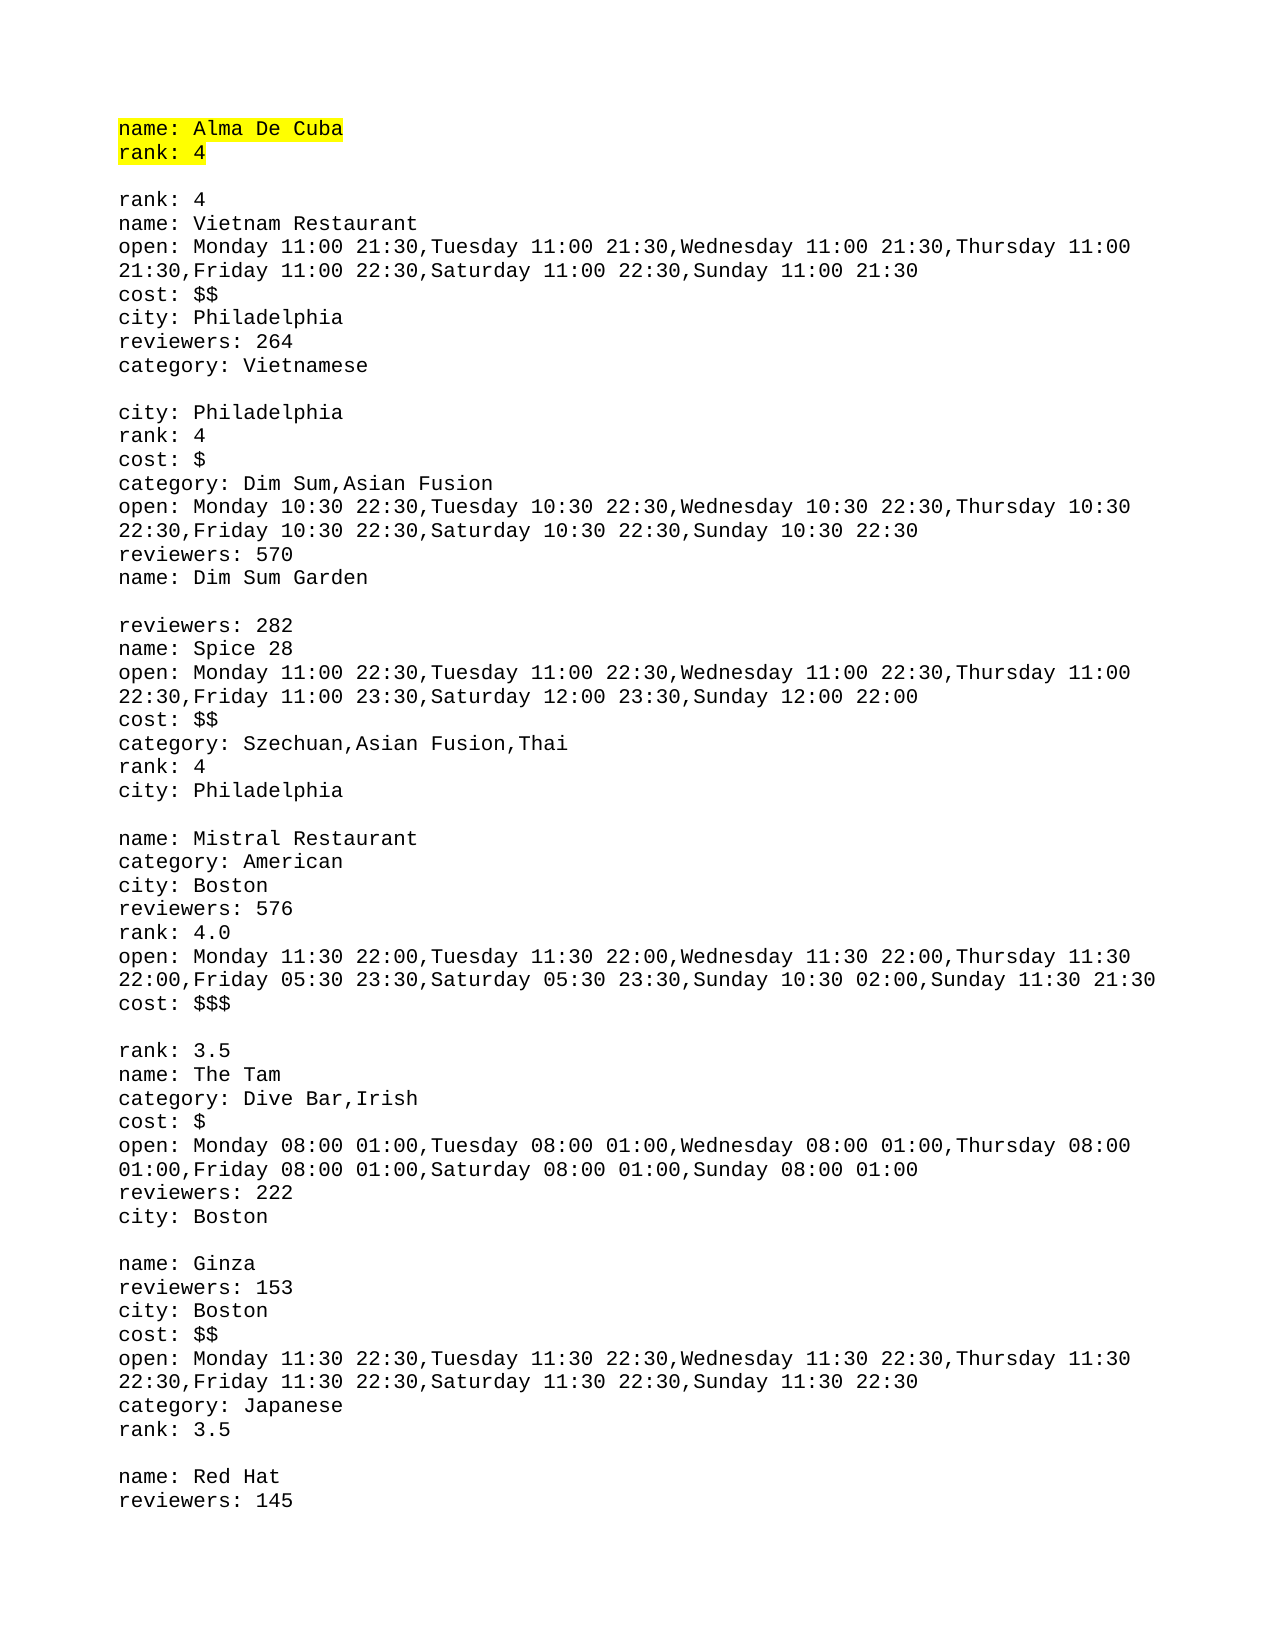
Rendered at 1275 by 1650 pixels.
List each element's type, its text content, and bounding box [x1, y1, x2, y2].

text category: Japanese [118, 1395, 1157, 1419]
text reviewers: 576 [118, 898, 1157, 922]
text reviewers: 282 [118, 615, 1157, 638]
text open: Monday 11:30 22:00,Tuesday 11:30 22:00,Wednesday 11:30 22:00,Thursday 11:30 22:00,Friday 05:30 23:30,Saturday 05:30 23:30,Sunday 10:30 02:00,Sunday 11:30 21:30 [118, 946, 1157, 993]
text name: Vietnam Restaurant [118, 213, 1157, 236]
text name: Red Hat [118, 1466, 1157, 1489]
text open: Monday 11:00 21:30,Tuesday 11:00 21:30,Wednesday 11:00 21:30,Thursday 11:00 21:30,Friday 11:00 22:30,Saturday 11:00 22:30,Sunday 11:00 21:30 [118, 236, 1157, 284]
text rank: 4 [118, 189, 1157, 213]
text cost: $$$ [118, 993, 1157, 1017]
text city: Boston [118, 1300, 1157, 1324]
text name: Ginza [118, 1253, 1157, 1277]
text cost: $$ [118, 709, 1157, 733]
text name: Mistral Restaurant [118, 827, 1157, 851]
text city: Boston [118, 1206, 1157, 1229]
text reviewers: 222 [118, 1182, 1157, 1206]
text open: Monday 10:30 22:30,Tuesday 10:30 22:30,Wednesday 10:30 22:30,Thursday 10:30 22:30,Friday 10:30 22:30,Saturday 10:30 22:30,Sunday 10:30 22:30 [118, 496, 1157, 544]
text rank: 4 [118, 142, 1157, 165]
text rank: 4 [118, 426, 1157, 449]
text name: Spice 28 [118, 638, 1157, 662]
text cost: $ [118, 1111, 1157, 1135]
text open: Monday 08:00 01:00,Tuesday 08:00 01:00,Wednesday 08:00 01:00,Thursday 08:00 01:00,Friday 08:00 01:00,Saturday 08:00 01:00,Sunday 08:00 01:00 [118, 1135, 1157, 1182]
text rank: 3.5 [118, 1040, 1157, 1064]
text reviewers: 264 [118, 331, 1157, 354]
text city: Philadelphia [118, 402, 1157, 426]
text reviewers: 145 [118, 1489, 1157, 1513]
text cost: $$ [118, 1324, 1157, 1348]
text category: Szechuan,Asian Fusion,Thai [118, 733, 1157, 757]
text city: Philadelphia [118, 780, 1157, 804]
text category: Vietnamese [118, 354, 1157, 378]
text category: Dive Bar,Irish [118, 1088, 1157, 1111]
text category: American [118, 851, 1157, 875]
text open: Monday 11:00 22:30,Tuesday 11:00 22:30,Wednesday 11:00 22:30,Thursday 11:00 22:30,Friday 11:00 23:30,Saturday 12:00 23:30,Sunday 12:00 22:00 [118, 662, 1157, 709]
text name: The Tam [118, 1064, 1157, 1088]
text name: Alma De Cuba [118, 118, 1157, 142]
text cost: $$ [118, 284, 1157, 307]
text city: Philadelphia [118, 307, 1157, 331]
text city: Boston [118, 875, 1157, 898]
text rank: 3.5 [118, 1419, 1157, 1442]
text reviewers: 570 [118, 544, 1157, 567]
text rank: 4.0 [118, 922, 1157, 946]
text rank: 4 [118, 757, 1157, 780]
text reviewers: 153 [118, 1277, 1157, 1300]
text open: Monday 11:30 22:30,Tuesday 11:30 22:30,Wednesday 11:30 22:30,Thursday 11:30 22:30,Friday 11:30 22:30,Saturday 11:30 22:30,Sunday 11:30 22:30 [118, 1348, 1157, 1395]
text category: Dim Sum,Asian Fusion [118, 473, 1157, 496]
text name: Dim Sum Garden [118, 567, 1157, 591]
text cost: $ [118, 449, 1157, 473]
